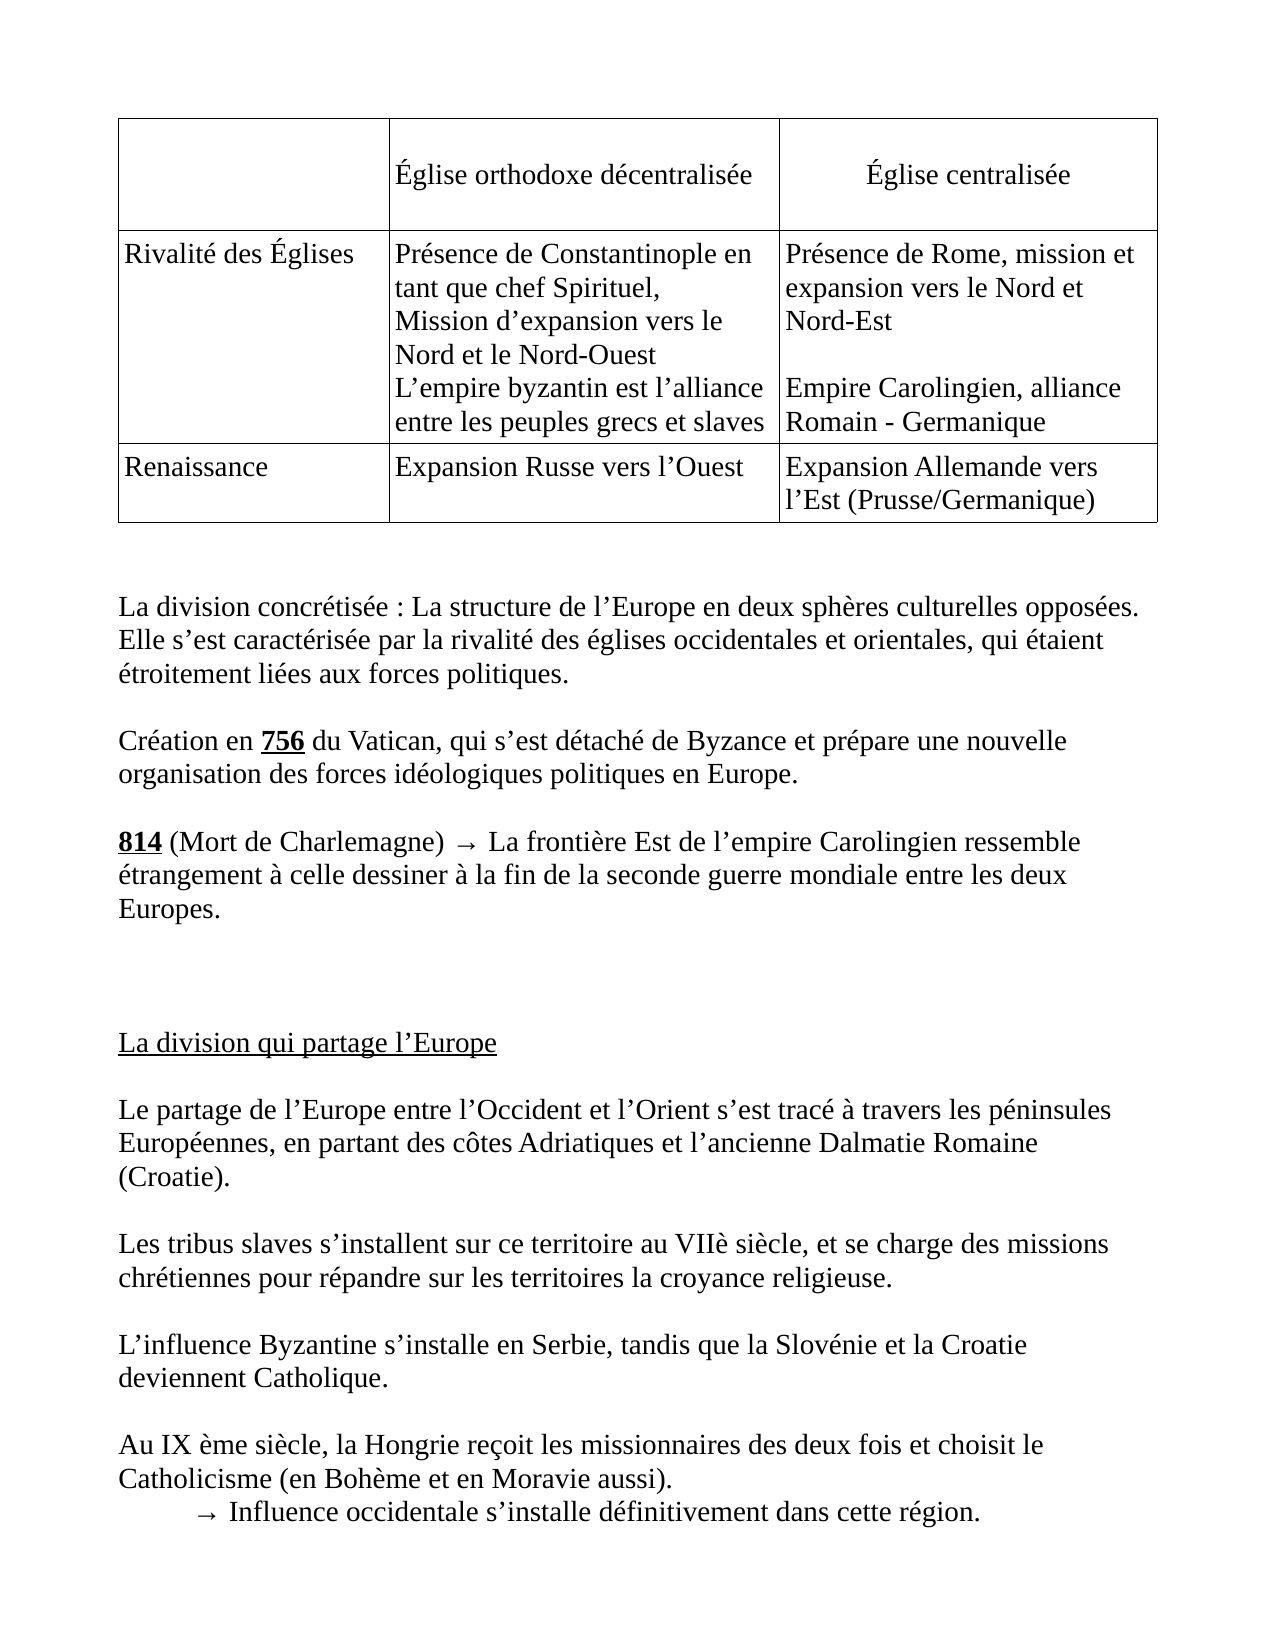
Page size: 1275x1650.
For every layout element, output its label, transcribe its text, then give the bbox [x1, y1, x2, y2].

table_cell [119, 119, 389, 230]
table_cell Église orthodoxe décentralisée [390, 119, 779, 230]
table_cell Expansion Russe vers l’Ouest [390, 444, 779, 522]
text 814 (Mort de Charlemagne) → La frontière Est de l’empire Carolingien ressemble étrangement à celle dessiner à la fin de la seconde guerre mondiale entre les deux Europes. [118, 824, 1157, 924]
text La division concrétisée : La structure de l’Europe en deux sphères culturelles opposées. Elle s’est caractérisée par la rivalité des églises occidentales et orientales, qui étaient étroitement liées aux forces politiques. [118, 589, 1157, 689]
text → Influence occidentale s’installe définitivement dans cette région. [118, 1494, 1157, 1528]
text Création en 756 du Vatican, qui s’est détaché de Byzance et prépare une nouvelle organisation des forces idéologiques politiques en Europe. [118, 723, 1157, 790]
table_cell Renaissance [119, 444, 389, 522]
table_cell Rivalité des Églises [119, 231, 389, 443]
table_cell Présence de Constantinople en tant que chef Spirituel, Mission d’expansion vers le Nord et le Nord-Ouest L’empire byzantin est l’alliance entre les peuples grecs et slaves [390, 231, 779, 443]
text Au IX ème siècle, la Hongrie reçoit les missionnaires des deux fois et choisit le Catholicisme (en Bohème et en Moravie aussi). [118, 1427, 1157, 1494]
text La division qui partage l’Europe [118, 1025, 1157, 1058]
table_cell Expansion Allemande vers l’Est (Prusse/Germanique) [780, 444, 1157, 522]
table_cell Église centralisée [780, 119, 1157, 230]
text Le partage de l’Europe entre l’Occident et l’Orient s’est tracé à travers les péninsules Européennes, en partant des côtes Adriatiques et l’ancienne Dalmatie Romaine (Croatie). [118, 1092, 1157, 1193]
text Les tribus slaves s’installent sur ce territoire au VIIè siècle, et se charge des missions chrétiennes pour répandre sur les territoires la croyance religieuse. [118, 1226, 1157, 1293]
text L’influence Byzantine s’installe en Serbie, tandis que la Slovénie et la Croatie deviennent Catholique. [118, 1327, 1157, 1394]
table_cell Présence de Rome, mission et expansion vers le Nord et Nord-Est Empire Carolingien, alliance Romain - Germanique [780, 231, 1157, 443]
